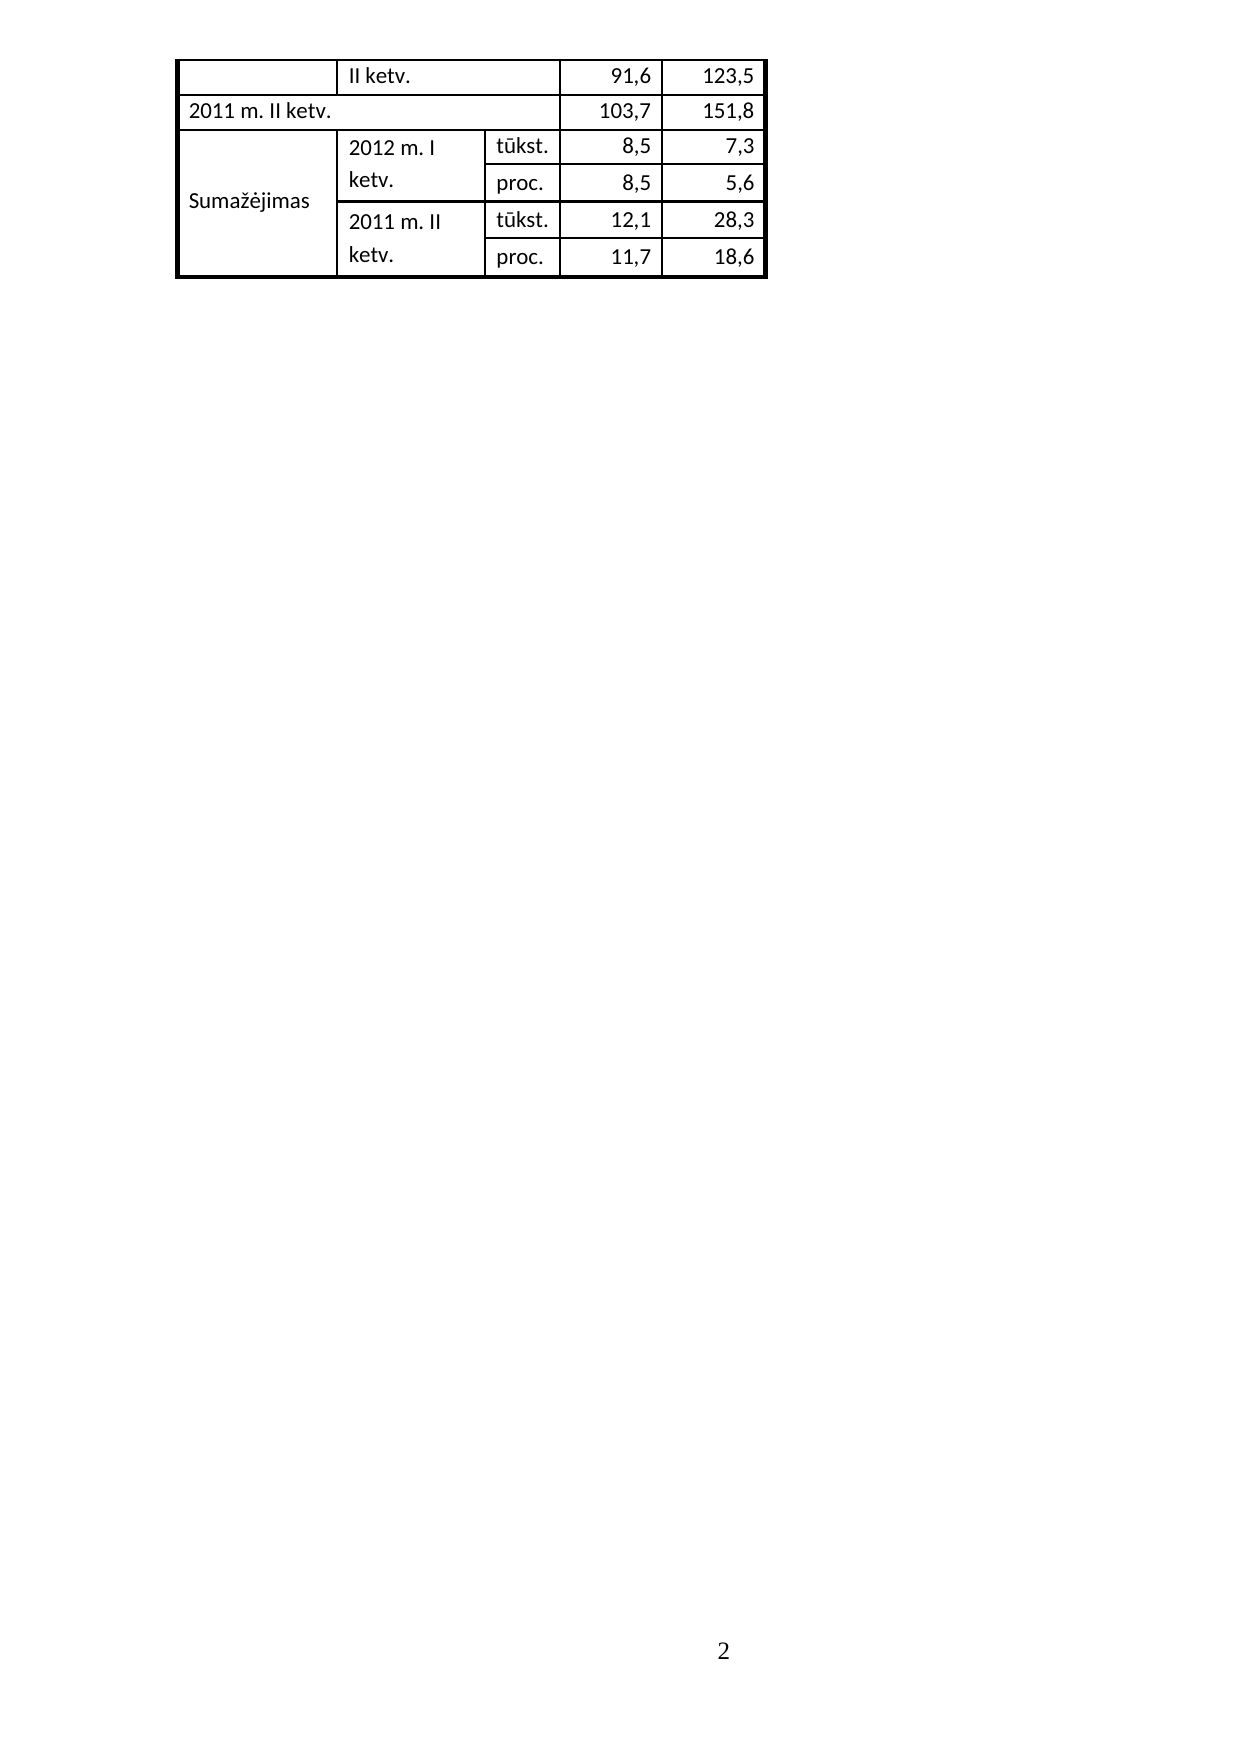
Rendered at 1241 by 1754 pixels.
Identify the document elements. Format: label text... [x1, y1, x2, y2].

table_cell 28,3 [663, 203, 763, 237]
table_cell proc. [486, 165, 559, 200]
table_cell 7,3 [663, 131, 763, 163]
table_cell 11,7 [561, 239, 661, 274]
table_cell proc. [486, 239, 559, 274]
table_cell [180, 61, 336, 94]
table_cell 91,6 [561, 61, 661, 94]
table_cell Sumažėjimas [180, 131, 336, 274]
table_cell tūkst. [486, 203, 559, 237]
table_cell 123,5 [663, 61, 763, 94]
table_cell 2011 m. II ketv. [338, 203, 484, 274]
table_cell 2012 m. I ketv. [338, 131, 484, 200]
table_cell tūkst. [486, 131, 559, 163]
table_cell 103,7 [561, 96, 661, 129]
table_cell 5,6 [663, 165, 763, 200]
table_cell 2011 m. II ketv. [180, 96, 559, 129]
table_cell 8,5 [561, 165, 661, 200]
table_cell II ketv. [338, 61, 559, 94]
table_cell 18,6 [663, 239, 763, 274]
table_cell 151,8 [663, 96, 763, 129]
table_cell 8,5 [561, 131, 661, 163]
table_cell 12,1 [561, 203, 661, 237]
